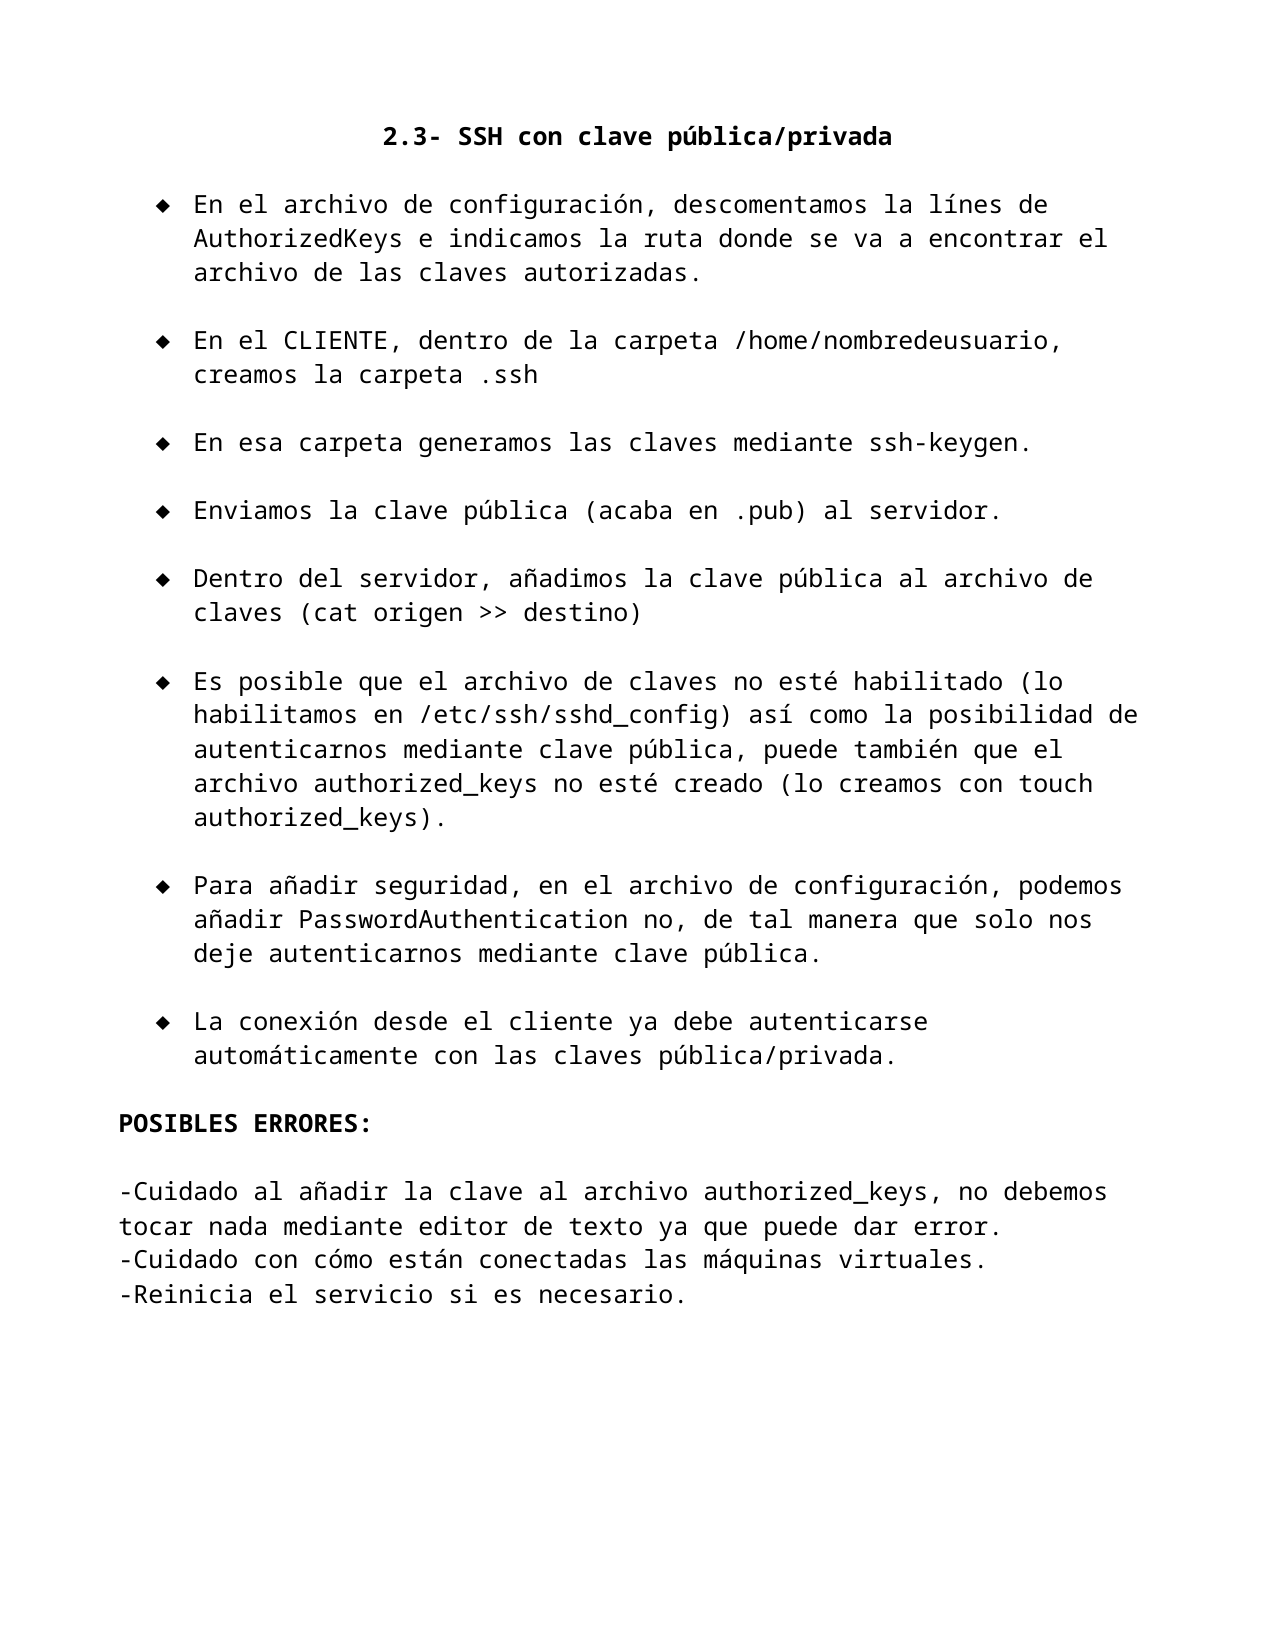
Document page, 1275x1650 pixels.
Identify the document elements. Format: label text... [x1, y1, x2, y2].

list En el archivo de configuración, descomentamos la línes de AuthorizedKeys e indicamos la ruta donde se va a encontrar el archivo de las claves autorizadas. [156, 186, 1157, 288]
list Para añadir seguridad, en el archivo de configuración, podemos añadir PasswordAuthentication no, de tal manera que solo nos deje autenticarnos mediante clave pública. [156, 867, 1157, 970]
list En esa carpeta generamos las claves mediante ssh-keygen. [156, 425, 1157, 459]
text 2.3- SSH con clave pública/privada [118, 118, 1157, 152]
text -Cuidado con cómo están conectadas las máquinas virtuales. [118, 1242, 1157, 1276]
list Es posible que el archivo de claves no esté habilitado (lo habilitamos en /etc/ssh/sshd_config) así como la posibilidad de autenticarnos mediante clave pública, puede también que el archivo authorized_keys no esté creado (lo creamos con touch authorized_keys). [156, 663, 1157, 833]
list Dentro del servidor, añadimos la clave pública al archivo de claves (cat origen >> destino) [156, 561, 1157, 629]
list En el CLIENTE, dentro de la carpeta /home/nombredeusuario, creamos la carpeta .ssh [156, 322, 1157, 391]
list Enviamos la clave pública (acaba en .pub) al servidor. [156, 493, 1157, 527]
list La conexión desde el cliente ya debe autenticarse automáticamente con las claves pública/privada. [156, 1004, 1157, 1072]
text -Reinicia el servicio si es necesario. [118, 1276, 1157, 1310]
text POSIBLES ERRORES: [118, 1106, 1157, 1140]
text -Cuidado al añadir la clave al archivo authorized_keys, no debemos tocar nada mediante editor de texto ya que puede dar error. [118, 1174, 1157, 1242]
